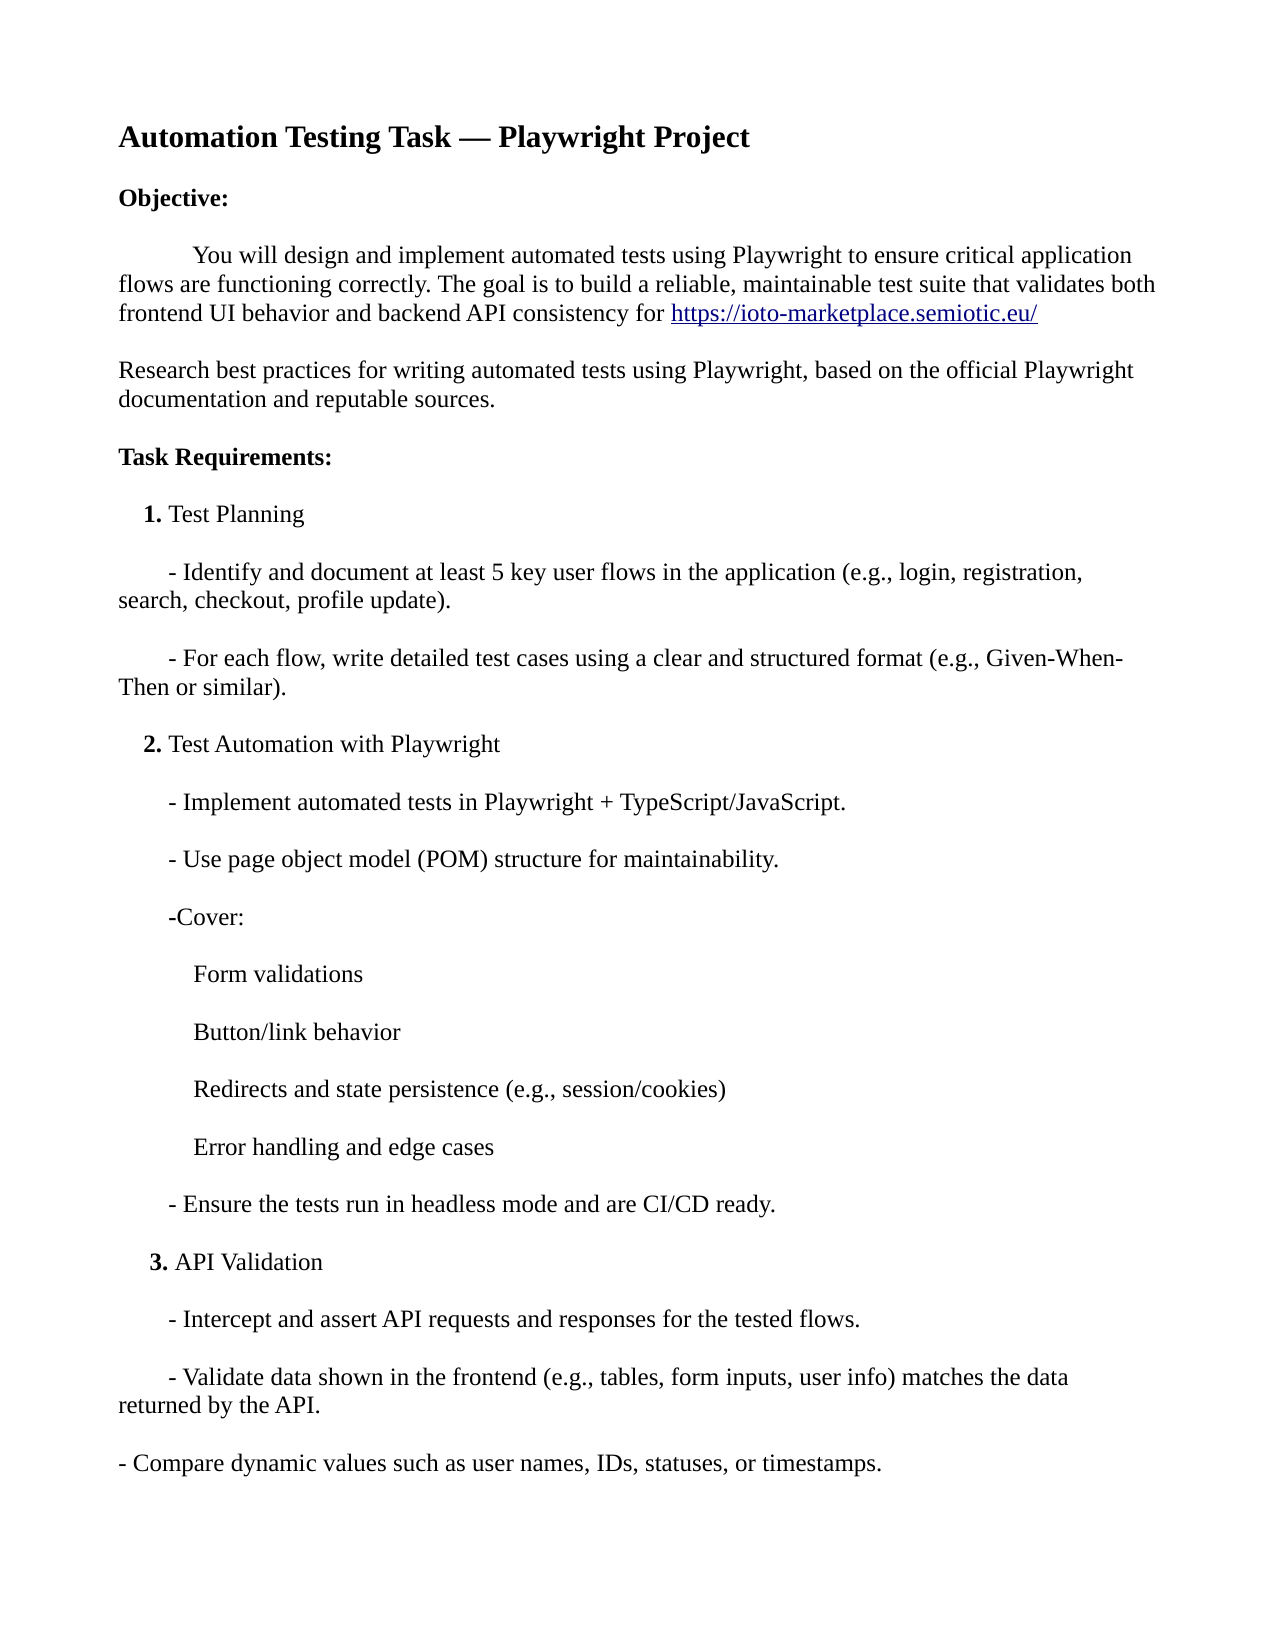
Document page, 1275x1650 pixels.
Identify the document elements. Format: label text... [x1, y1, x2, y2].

text -Cover: [118, 902, 1157, 930]
text Button/link behavior [118, 1017, 1157, 1045]
text - Intercept and assert API requests and responses for the tested flows. [118, 1304, 1157, 1333]
text - Use page object model (POM) structure for maintainability. [118, 844, 1157, 873]
text 2. Test Automation with Playwright [118, 729, 1157, 758]
text 3. API Validation [118, 1247, 1157, 1275]
text Redirects and state persistence (e.g., session/cookies) [118, 1074, 1157, 1103]
text Research best practices for writing automated tests using Playwright, based on the official Playwright documentation and reputable sources. [118, 355, 1157, 413]
text Objective: [118, 183, 1157, 212]
text - Implement automated tests in Playwright + TypeScript/JavaScript. [118, 787, 1157, 815]
text Error handling and edge cases [118, 1132, 1157, 1160]
text - Compare dynamic values such as user names, IDs, statuses, or timestamps. [118, 1448, 1157, 1477]
text 1. Test Planning [118, 499, 1157, 528]
text - Ensure the tests run in headless mode and are CI/CD ready. [118, 1189, 1157, 1218]
text - For each flow, write detailed test cases using a clear and structured format (e.g., Given-When-Then or similar). [118, 643, 1157, 700]
text Automation Testing Task — Playwright Project [118, 118, 1157, 154]
text Form validations [118, 959, 1157, 988]
text - Validate data shown in the frontend (e.g., tables, form inputs, user info) matches the data returned by the API. [118, 1362, 1157, 1419]
text Task Requirements: [118, 442, 1157, 470]
text - Identify and document at least 5 key user flows in the application (e.g., login, registration, search, checkout, profile update). [118, 557, 1157, 614]
text You will design and implement automated tests using Playwright to ensure critical application flows are functioning correctly. The goal is to build a reliable, maintainable test suite that validates both frontend UI behavior and backend API consistency for https://ioto-marketplace.semiotic.eu/ [118, 240, 1157, 327]
